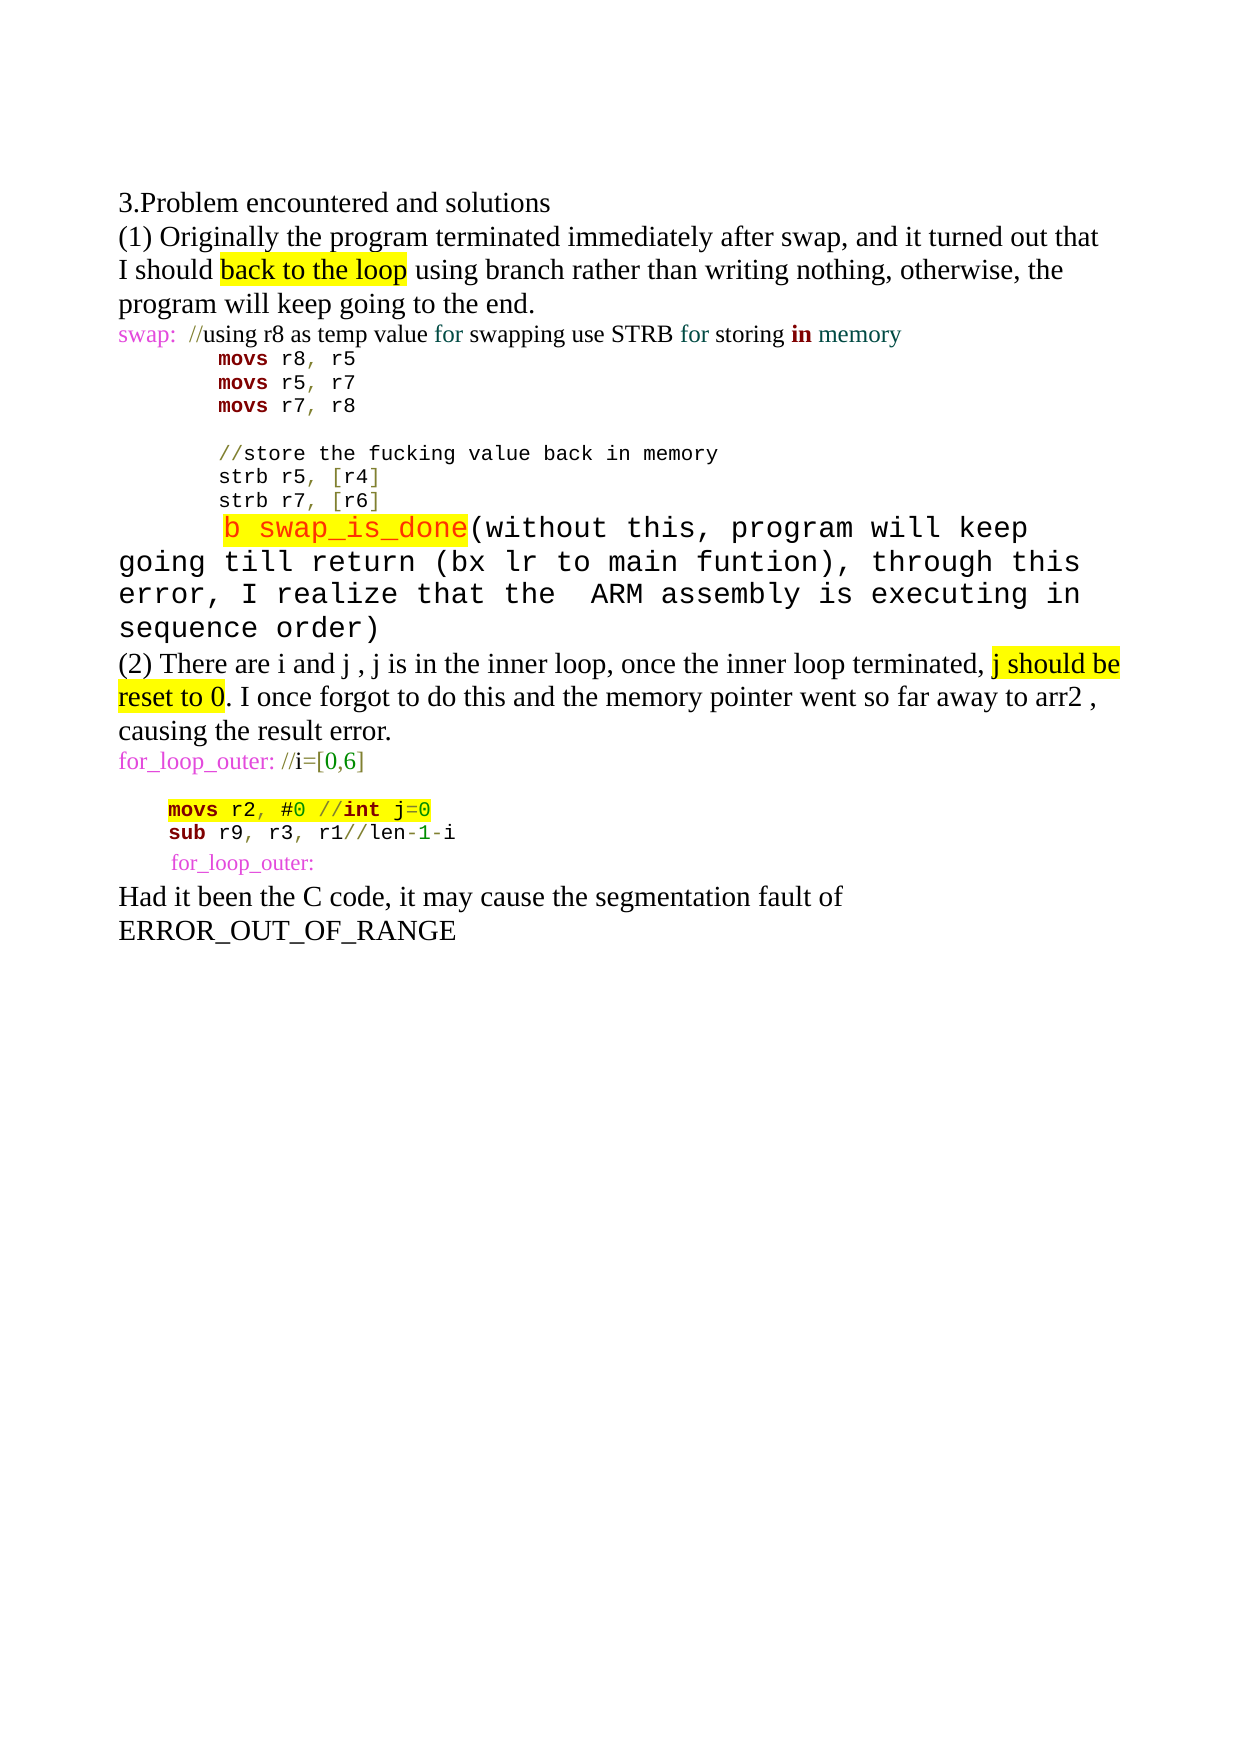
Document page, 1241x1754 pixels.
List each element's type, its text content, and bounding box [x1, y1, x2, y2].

text I should back to the loop using branch rather than writing nothing, otherwise, the program will keep going to the end. [118, 252, 1122, 319]
text (1) Originally the program terminated immediately after swap, and it turned out that [118, 219, 1122, 252]
text b swap_is_done(without this, program will keep going till return (bx lr to main funtion), through this error, I realize that the ARM assembly is executing in sequence order) [118, 514, 1122, 646]
text //store the fucking value back in memory [118, 443, 1122, 466]
text movs r5, r7 [118, 372, 1122, 395]
text sub r9, r3, r1//len-1-i [118, 822, 1122, 846]
text for_loop_outer: [118, 846, 1122, 879]
text movs r7, r8 [118, 395, 1122, 419]
text swap: //using r8 as temp value for swapping use STRB for storing in memory [118, 319, 1122, 348]
text strb r7, [r6] [118, 490, 1122, 514]
text strb r5, [r4] [118, 466, 1122, 490]
text 3.Problem encountered and solutions [118, 185, 1122, 219]
text Had it been the C code, it may cause the segmentation fault of ERROR_OUT_OF_RANGE [118, 879, 1122, 946]
text movs r8, r5 [118, 348, 1122, 372]
text for_loop_outer: //i=[0,6] [118, 746, 1122, 775]
text movs r2, #0 //int j=0 [118, 799, 1122, 822]
text (2) There are i and j , j is in the inner loop, once the inner loop terminated, j should be reset to 0. I once forgot to do this and the memory pointer went so far away to arr2 , causing the result error. [118, 646, 1122, 746]
